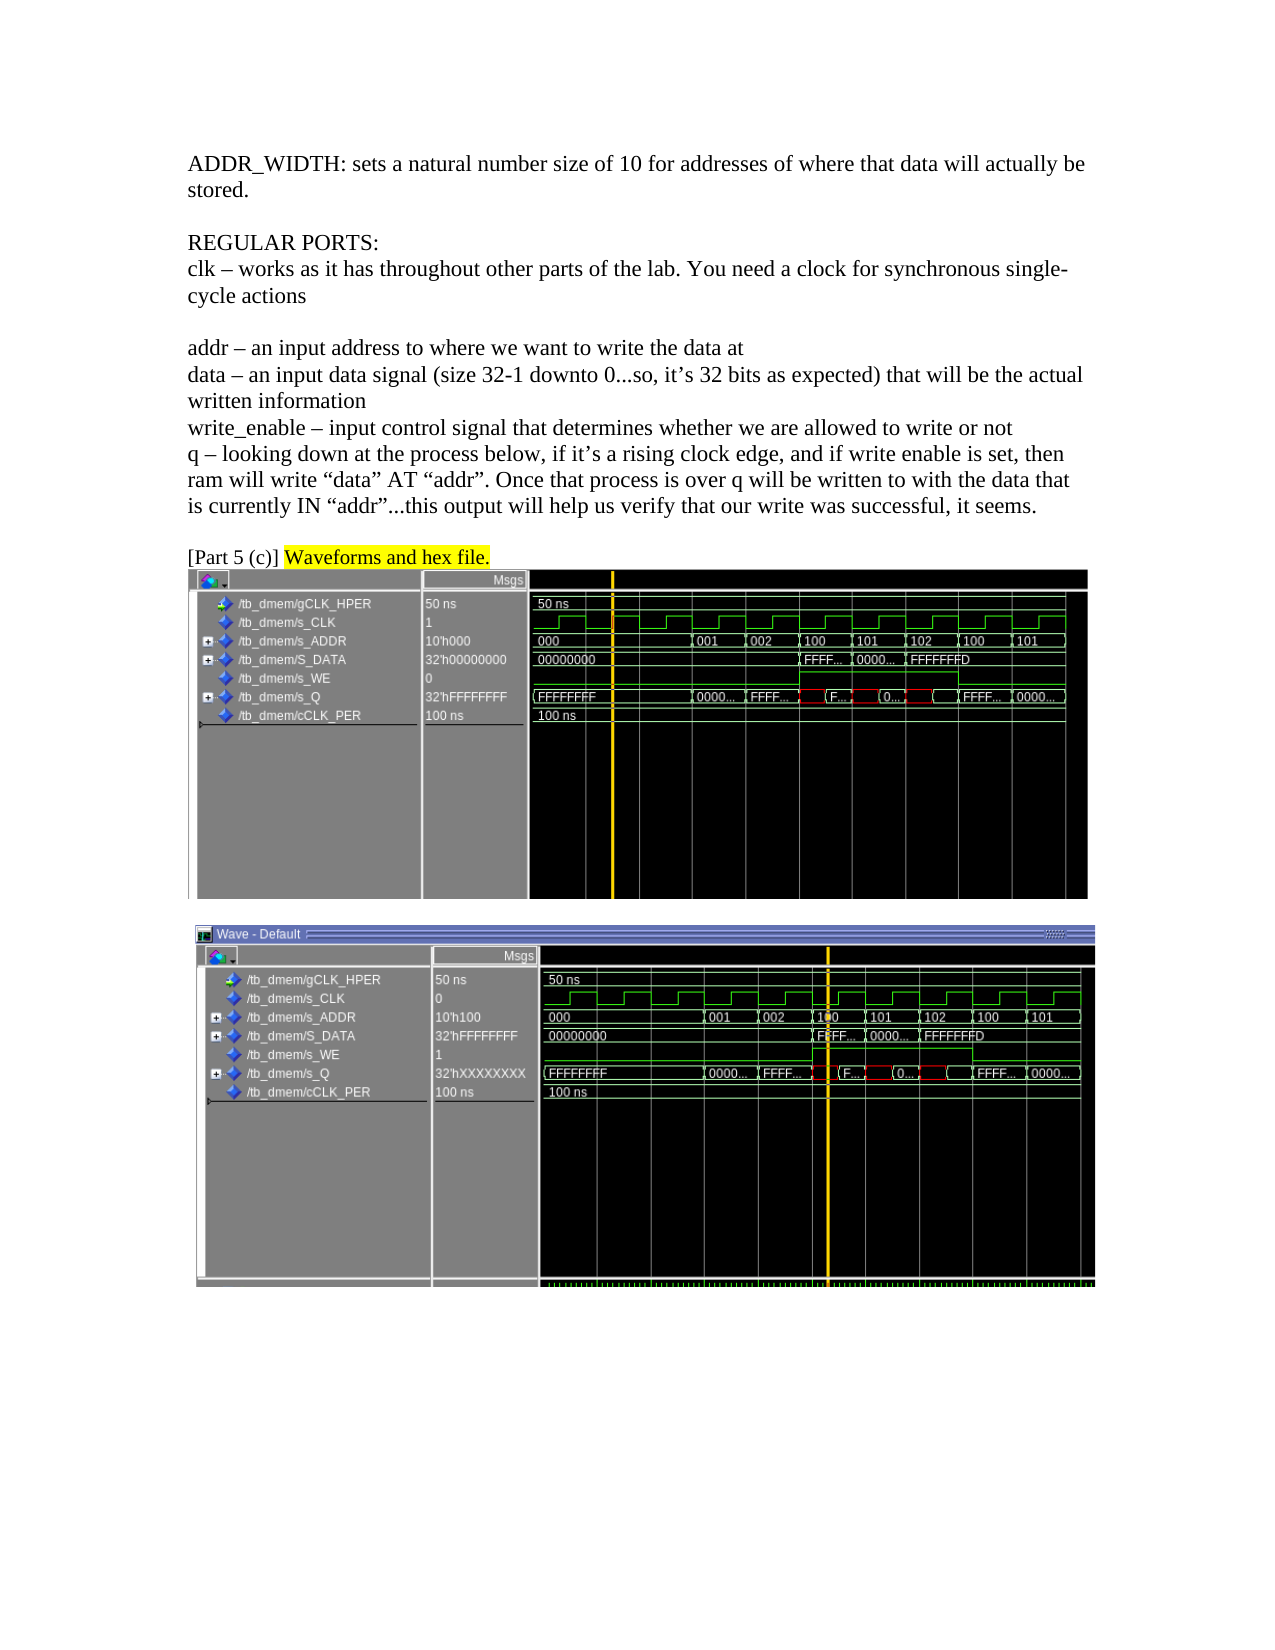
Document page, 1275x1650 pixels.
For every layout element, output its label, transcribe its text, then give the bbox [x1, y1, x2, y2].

picture [187, 569, 1088, 899]
text data – an input data signal (size 32-1 downto 0...so, it’s 32 bits as expected) that will be the actual written information [187, 361, 1087, 413]
text clk – works as it has throughout other parts of the lab. You need a clock for synchronous single-cycle actions [187, 255, 1087, 308]
text write_enable – input control signal that determines whether we are allowed to write or not [187, 413, 1087, 440]
text ADDR_WIDTH: sets a natural number size of 10 for addresses of where that data will actually be stored. [187, 150, 1087, 203]
picture [195, 925, 1096, 1287]
text [Part 5 (c)] Waveforms and hex file. [187, 545, 1087, 569]
text q – looking down at the process below, if it’s a rising clock edge, and if write enable is set, then ram will write “data” AT “addr”. Once that process is over q will be written to with the data that is currently IN “addr”...this output will help us verify that our write was successful, it seems. [187, 440, 1087, 519]
text addr – an input address to where we want to write the data at [187, 334, 1087, 361]
text REGULAR PORTS: [187, 229, 1087, 255]
